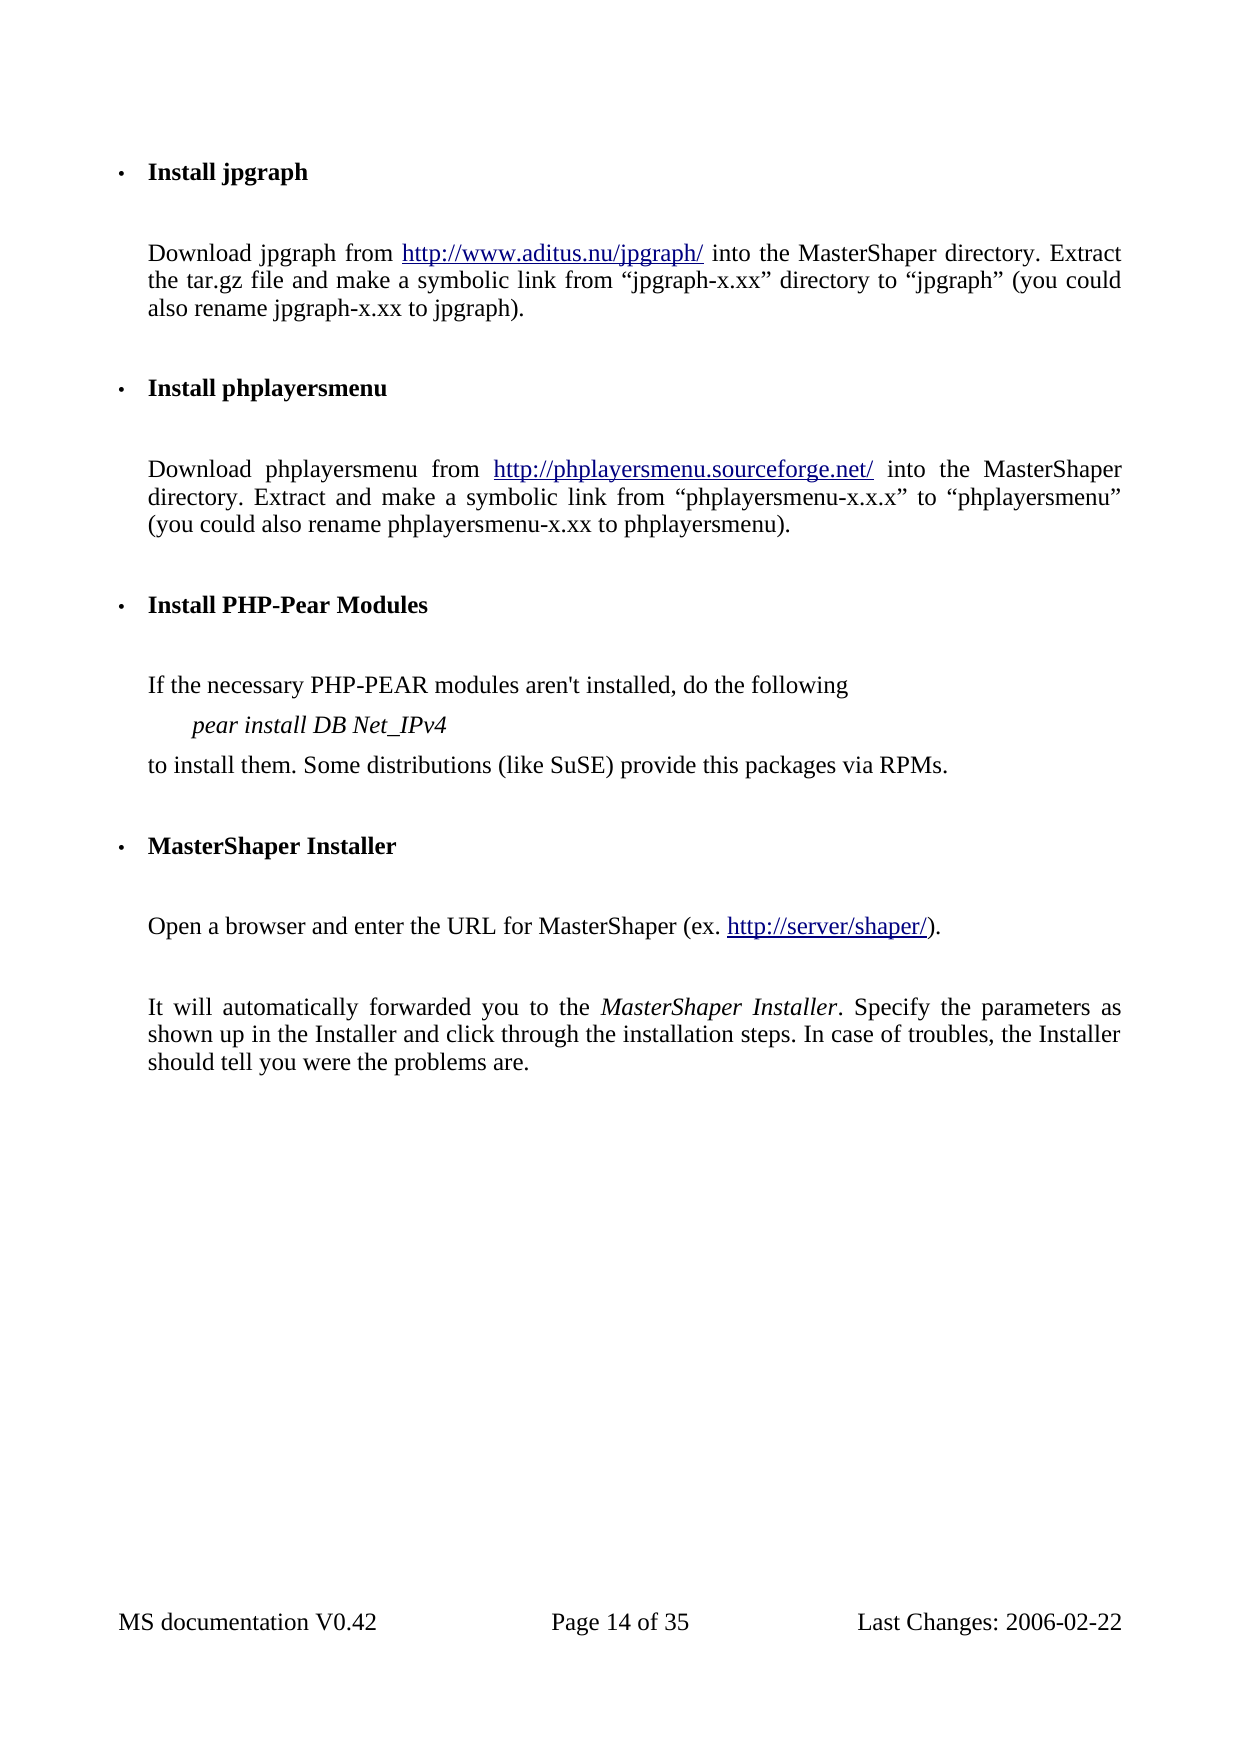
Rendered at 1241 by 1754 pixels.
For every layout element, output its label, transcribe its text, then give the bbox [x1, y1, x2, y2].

list Download jpgraph from http://www.aditus.nu/jpgraph/ into the MasterShaper directory. Extract the tar.gz file and make a symbolic link from “jpgraph-x.xx” directory to “jpgraph” (you could also rename jpgraph-x.xx to jpgraph). [118, 239, 1122, 322]
list Open a browser and enter the URL for MasterShaper (ex. http://server/shaper/). [118, 912, 1122, 940]
list If the necessary PHP-PEAR modules aren't installed, do the following [118, 671, 1122, 699]
list It will automatically forwarded you to the MasterShaper Installer. Specify the parameters as shown up in the Installer and click through the installation steps. In case of troubles, the Installer should tell you were the problems are. [118, 993, 1122, 1076]
list Install PHP-Pear Modules [118, 591, 1122, 618]
list MasterShaper Installer [118, 832, 1122, 860]
list Install phplayersmenu [118, 374, 1122, 402]
list Install jpgraph [118, 158, 1122, 186]
list Download phplayersmenu from http://phplayersmenu.sourceforge.net/ into the MasterShaper directory. Extract and make a symbolic link from “phplayersmenu-x.x.x” to “phplayersmenu” (you could also rename phplayersmenu-x.xx to phplayersmenu). [118, 455, 1122, 538]
text pear install DB Net_IPv4 [118, 711, 1122, 739]
list to install them. Some distributions (like SuSE) provide this packages via RPMs. [118, 752, 1122, 779]
